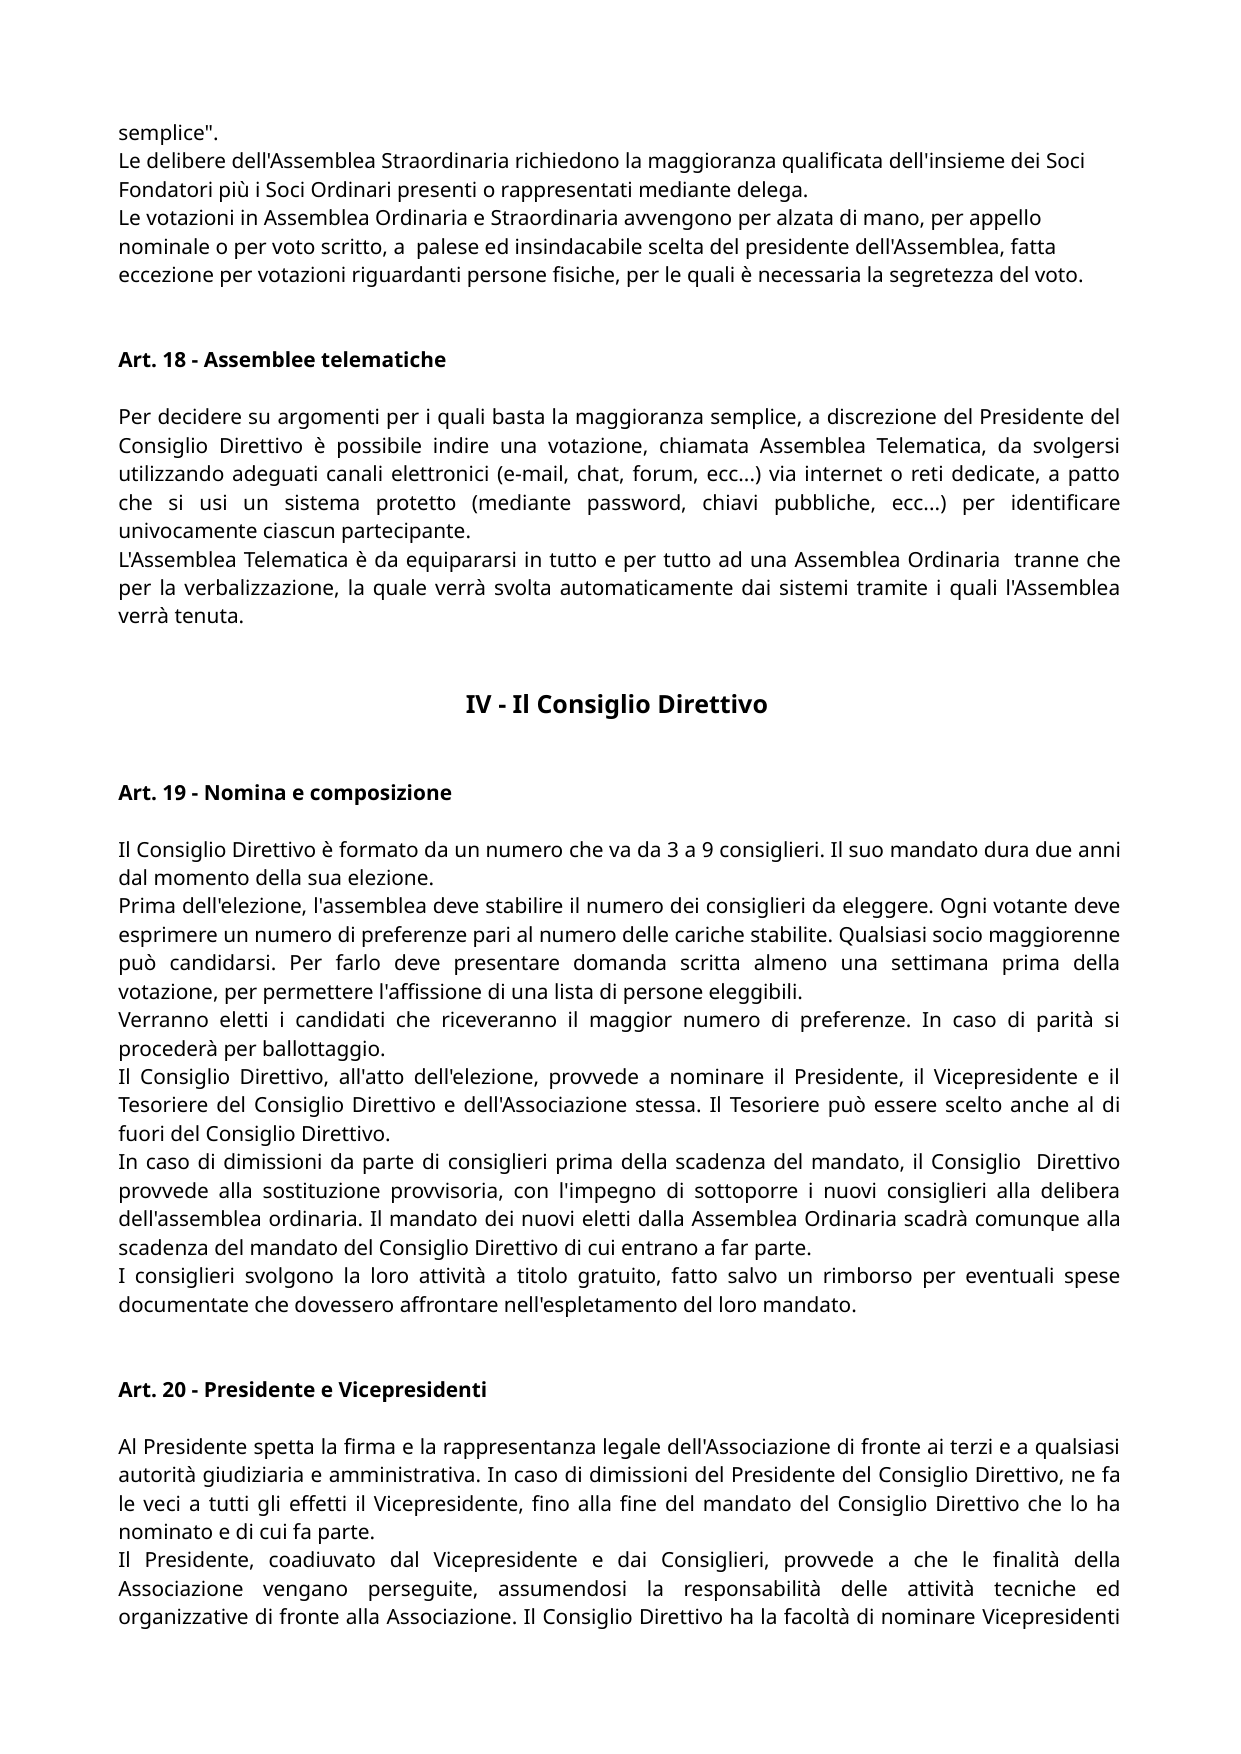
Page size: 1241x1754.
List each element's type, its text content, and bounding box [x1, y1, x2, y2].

text Le delibere dell'Assemblea Straordinaria richiedono la maggioranza qualificata dell'insieme dei Soci Fondatori più i Soci Ordinari presenti o rappresentati mediante delega. [118, 147, 1122, 203]
text Il Presidente, coadiuvato dal Vicepresidente e dai Consiglieri, provvede a che le finalità della Associazione vengano perseguite, assumendosi la responsabilità delle attività tecniche ed organizzative di fronte alla Associazione. Il Consiglio Direttivo ha la facoltà di nominare Vicepresidenti [118, 1546, 1122, 1631]
text Le votazioni in Assemblea Ordinaria e Straordinaria avvengono per alzata di mano, per appello nominale o per voto scritto, a palese ed insindacabile scelta del presidente dell'Assemblea, fatta eccezione per votazioni riguardanti persone fisiche, per le quali è necessaria la segretezza del voto. [118, 203, 1122, 289]
text IV - Il Consiglio Direttivo [118, 687, 1122, 721]
text Art. 20 - Presidente e Vicepresidenti [118, 1375, 1122, 1403]
text Art. 19 - Nomina e composizione [118, 778, 1122, 806]
text L'Assemblea Telematica è da equipararsi in tutto e per tutto ad una Assemblea Ordinaria tranne che per la verbalizzazione, la quale verrà svolta automaticamente dai sistemi tramite i quali l'Assemblea verrà tenuta. [118, 545, 1122, 630]
text Al Presidente spetta la firma e la rappresentanza legale dell'Associazione di fronte ai terzi e a qualsiasi autorità giudiziaria e amministrativa. In caso di dimissioni del Presidente del Consiglio Direttivo, ne fa le veci a tutti gli effetti il Vicepresidente, fino alla fine del mandato del Consiglio Direttivo che lo ha nominato e di cui fa parte. [118, 1432, 1122, 1546]
text semplice". [118, 118, 1122, 147]
text Art. 18 - Assemblee telematiche [118, 346, 1122, 374]
text Verranno eletti i candidati che riceveranno il maggior numero di preferenze. In caso di parità si procederà per ballottaggio. [118, 1005, 1122, 1062]
text Il Consiglio Direttivo, all'atto dell'elezione, provvede a nominare il Presidente, il Vicepresidente e il Tesoriere del Consiglio Direttivo e dell'Associazione stessa. Il Tesoriere può essere scelto anche al di fuori del Consiglio Direttivo. [118, 1062, 1122, 1147]
text Il Consiglio Direttivo è formato da un numero che va da 3 a 9 consiglieri. Il suo mandato dura due anni dal momento della sua elezione. [118, 835, 1122, 892]
text I consiglieri svolgono la loro attività a titolo gratuito, fatto salvo un rimborso per eventuali spese documentate che dovessero affrontare nell'espletamento del loro mandato. [118, 1261, 1122, 1318]
text Prima dell'elezione, l'assemblea deve stabilire il numero dei consiglieri da eleggere. Ogni votante deve esprimere un numero di preferenze pari al numero delle cariche stabilite. Qualsiasi socio maggiorenne può candidarsi. Per farlo deve presentare domanda scritta almeno una settimana prima della votazione, per permettere l'affissione di una lista di persone eleggibili. [118, 892, 1122, 1005]
text In caso di dimissioni da parte di consiglieri prima della scadenza del mandato, il Consiglio Direttivo provvede alla sostituzione provvisoria, con l'impegno di sottoporre i nuovi consiglieri alla delibera dell'assemblea ordinaria. Il mandato dei nuovi eletti dalla Assemblea Ordinaria scadrà comunque alla scadenza del mandato del Consiglio Direttivo di cui entrano a far parte. [118, 1147, 1122, 1261]
text Per decidere su argomenti per i quali basta la maggioranza semplice, a discrezione del Presidente del Consiglio Direttivo è possibile indire una votazione, chiamata Assemblea Telematica, da svolgersi utilizzando adeguati canali elettronici (e-mail, chat, forum, ecc...) via internet o reti dedicate, a patto che si usi un sistema protetto (mediante password, chiavi pubbliche, ecc...) per identificare univocamente ciascun partecipante. [118, 402, 1122, 545]
